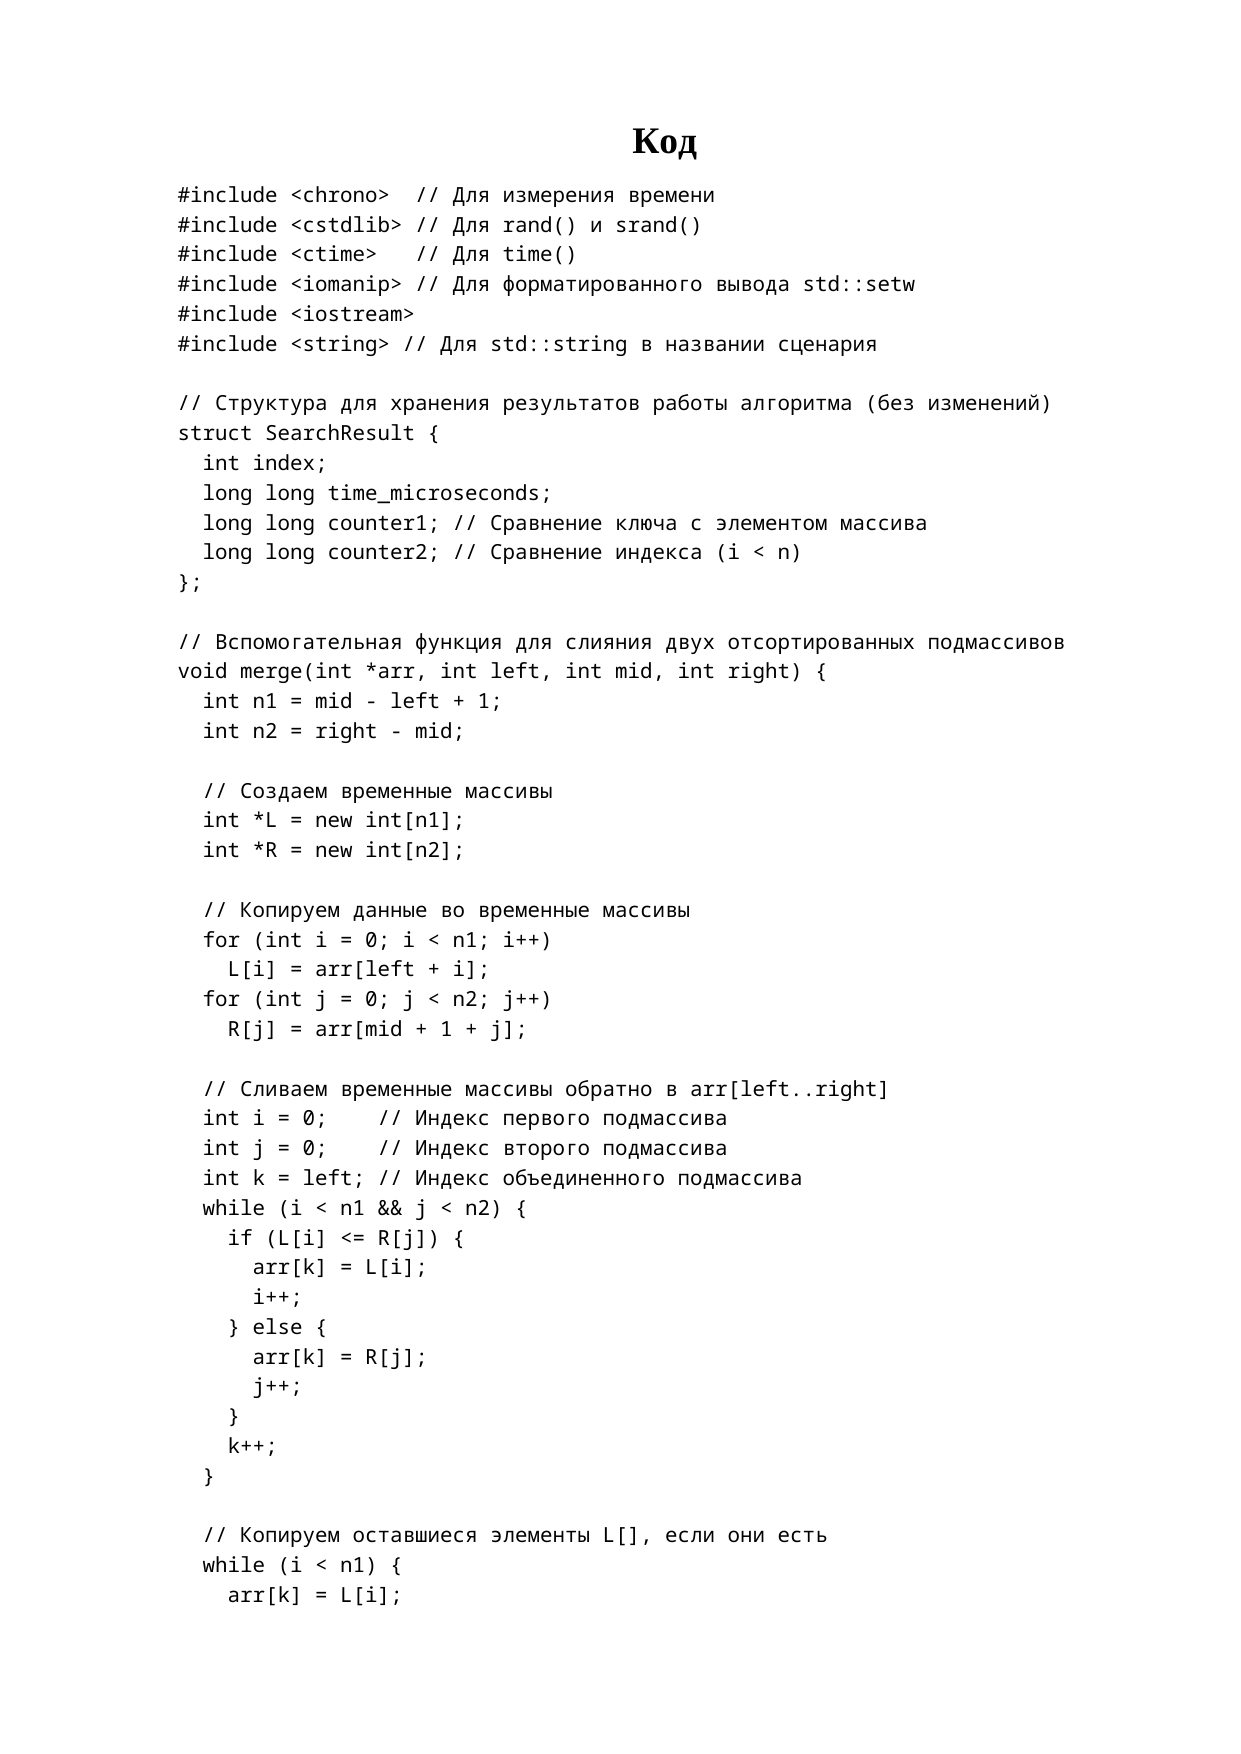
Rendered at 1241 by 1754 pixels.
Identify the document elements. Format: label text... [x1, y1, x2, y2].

text int k = left; // Индекс объединенного подмассива [177, 1163, 1152, 1192]
text k++; [177, 1431, 1152, 1460]
text if (L[i] <= R[j]) { [177, 1223, 1152, 1251]
text j++; [177, 1372, 1152, 1400]
text #include <ctime> // Для time() [177, 239, 1152, 268]
text } [177, 1461, 1152, 1489]
text }; [177, 567, 1152, 596]
text #include <string> // Для std::string в названии сценария [177, 329, 1152, 357]
text arr[k] = R[j]; [177, 1342, 1152, 1370]
text R[j] = arr[mid + 1 + j]; [177, 1014, 1152, 1043]
text while (i < n1) { [177, 1550, 1152, 1579]
text int n2 = right - mid; [177, 716, 1152, 745]
text struct SearchResult { [177, 418, 1152, 447]
text int i = 0; // Индекс первого подмассива [177, 1103, 1152, 1132]
text Код [177, 118, 1152, 161]
text } [177, 1401, 1152, 1430]
text // Создаем временные массивы [177, 776, 1152, 804]
text int j = 0; // Индекс второго подмассива [177, 1133, 1152, 1162]
text long long counter1; // Сравнение ключа с элементом массива [177, 508, 1152, 536]
text // Сливаем временные массивы обратно в arr[left..right] [177, 1074, 1152, 1102]
text int *R = new int[n2]; [177, 835, 1152, 864]
text } else { [177, 1312, 1152, 1341]
text int index; [177, 448, 1152, 477]
text for (int j = 0; j < n2; j++) [177, 984, 1152, 1013]
text arr[k] = L[i]; [177, 1580, 1152, 1609]
text #include <cstdlib> // Для rand() и srand() [177, 210, 1152, 238]
text int *L = new int[n1]; [177, 806, 1152, 834]
text int n1 = mid - left + 1; [177, 686, 1152, 715]
text void merge(int *arr, int left, int mid, int right) { [177, 657, 1152, 685]
text long long counter2; // Сравнение индекса (i < n) [177, 537, 1152, 566]
text while (i < n1 && j < n2) { [177, 1193, 1152, 1221]
text long long time_microseconds; [177, 478, 1152, 506]
text #include <iostream> [177, 299, 1152, 328]
text // Копируем оставшиеся элементы L[], если они есть [177, 1521, 1152, 1549]
text i++; [177, 1282, 1152, 1311]
text for (int i = 0; i < n1; i++) [177, 925, 1152, 953]
text // Структура для хранения результатов работы алгоритма (без изменений) [177, 388, 1152, 417]
text L[i] = arr[left + i]; [177, 954, 1152, 983]
text #include <iomanip> // Для форматированного вывода std::setw [177, 269, 1152, 298]
text #include <chrono> // Для измерения времени [177, 180, 1152, 208]
text // Копируем данные во временные массивы [177, 895, 1152, 923]
text // Вспомогательная функция для слияния двух отсортированных подмассивов [177, 627, 1152, 655]
text arr[k] = L[i]; [177, 1252, 1152, 1281]
